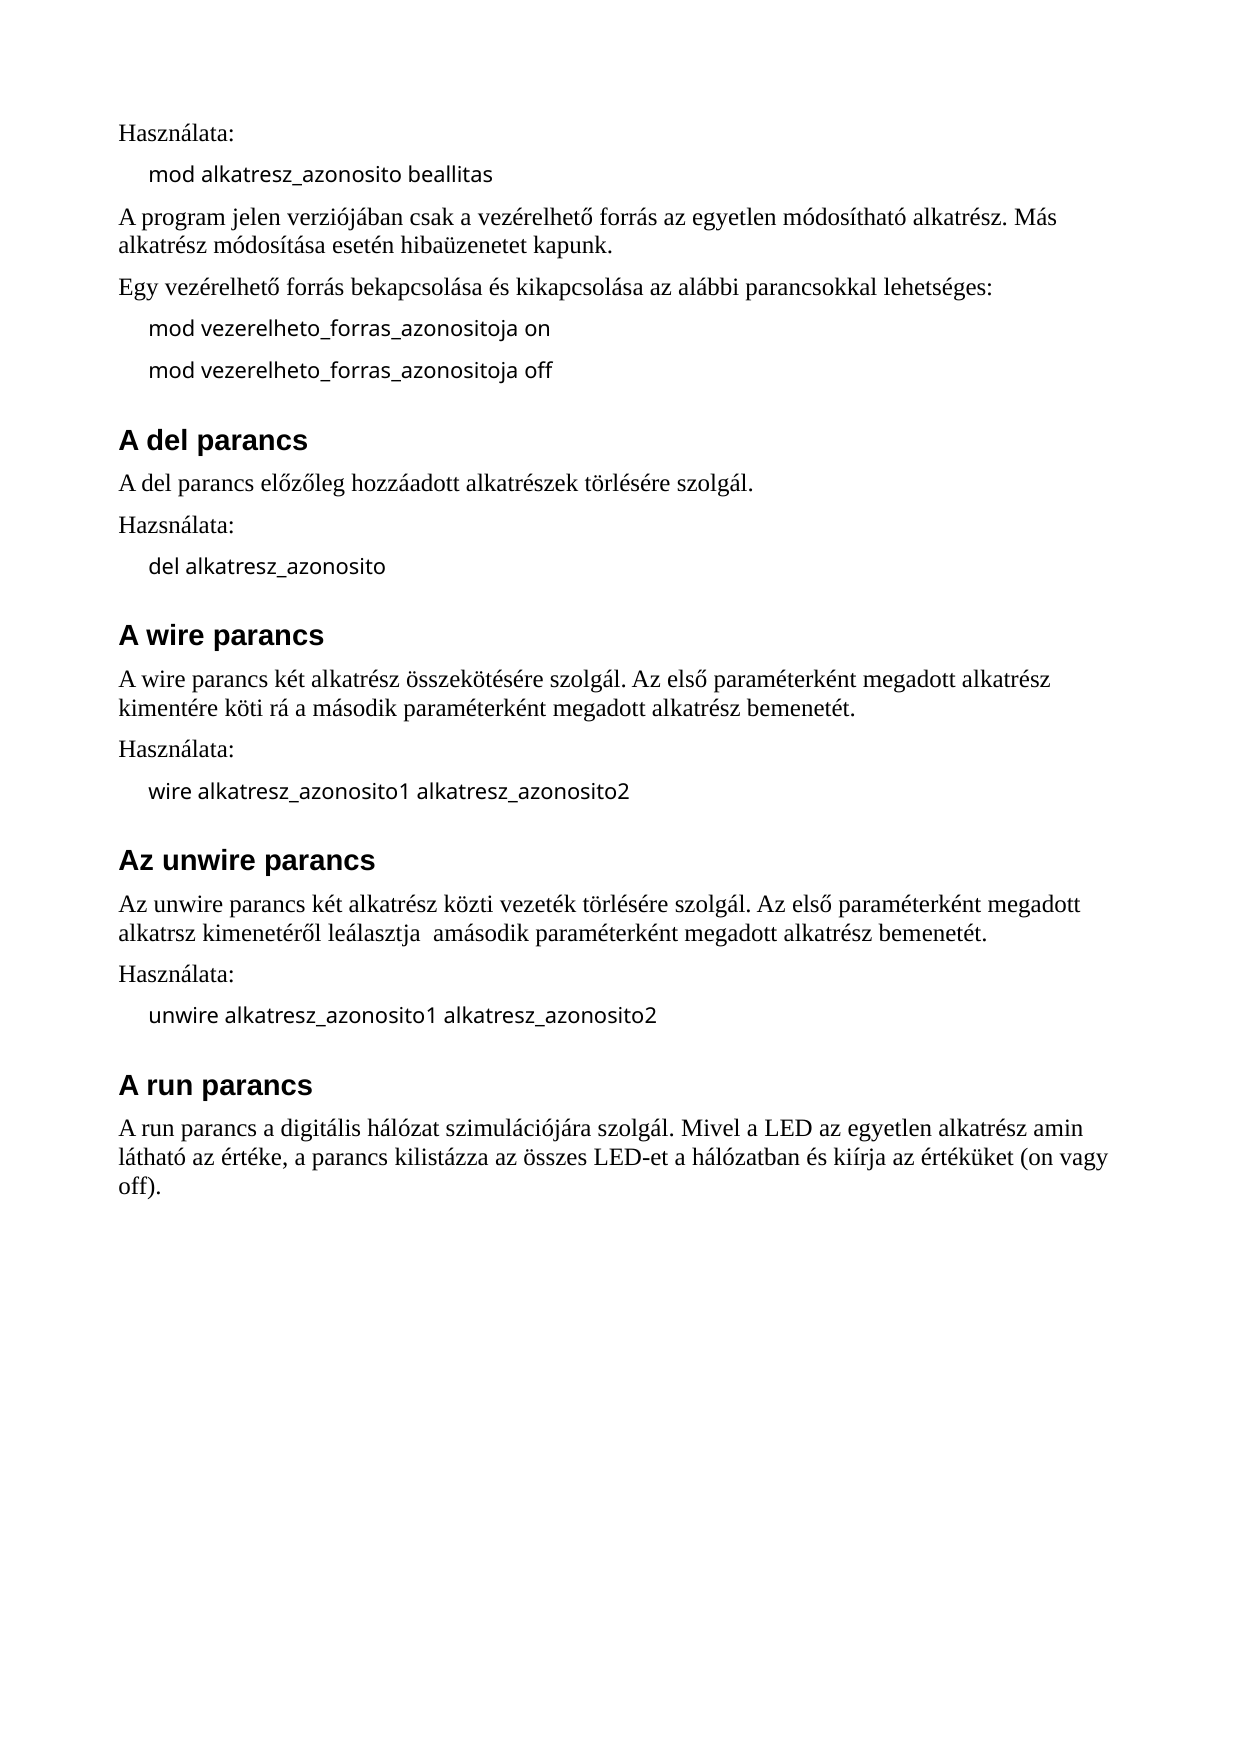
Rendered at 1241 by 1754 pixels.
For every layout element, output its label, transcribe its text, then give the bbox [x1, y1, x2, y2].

text A del parancs előzőleg hozzáadott alkatrészek törlésére szolgál. [118, 468, 1122, 497]
text A program jelen verziójában csak a vezérelhető forrás az egyetlen módosítható alkatrész. Más alkatrész módosítása esetén hibaüzenetet kapunk. [118, 202, 1122, 259]
text Használata: [118, 118, 1122, 147]
subtitle A del parancs [118, 422, 1122, 456]
subtitle A run parancs [118, 1067, 1122, 1101]
text unwire alkatresz_azonosito1 alkatresz_azonosito2 [148, 1000, 1122, 1030]
subtitle Az unwire parancs [118, 843, 1122, 876]
text A wire parancs két alkatrész összekötésére szolgál. Az első paraméterként megadott alkatrész kimentére köti rá a második paraméterként megadott alkatrész bemenetét. [118, 664, 1122, 722]
text del alkatresz_azonosito [148, 551, 1122, 581]
text Használata: [118, 734, 1122, 763]
subtitle A wire parancs [118, 618, 1122, 652]
text A run parancs a digitális hálózat szimulációjára szolgál. Mivel a LED az egyetlen alkatrész amin látható az értéke, a parancs kilistázza az összes LED-et a hálózatban és kiírja az értéküket (on vagy off). [118, 1113, 1122, 1200]
text Hazsnálata: [118, 510, 1122, 538]
text Használata: [118, 959, 1122, 988]
text mod alkatresz_azonosito beallitas [148, 159, 1122, 189]
text Egy vezérelhető forrás bekapcsolása és kikapcsolása az alábbi parancsokkal lehetséges: [118, 272, 1122, 300]
text mod vezerelheto_forras_azonositoja on [148, 313, 1122, 343]
text mod vezerelheto_forras_azonositoja off [148, 355, 1122, 385]
text Az unwire parancs két alkatrész közti vezeték törlésére szolgál. Az első paraméterként megadott alkatrsz kimenetéről leálasztja amásodik paraméterként megadott alkatrész bemenetét. [118, 889, 1122, 946]
text wire alkatresz_azonosito1 alkatresz_azonosito2 [148, 776, 1122, 805]
